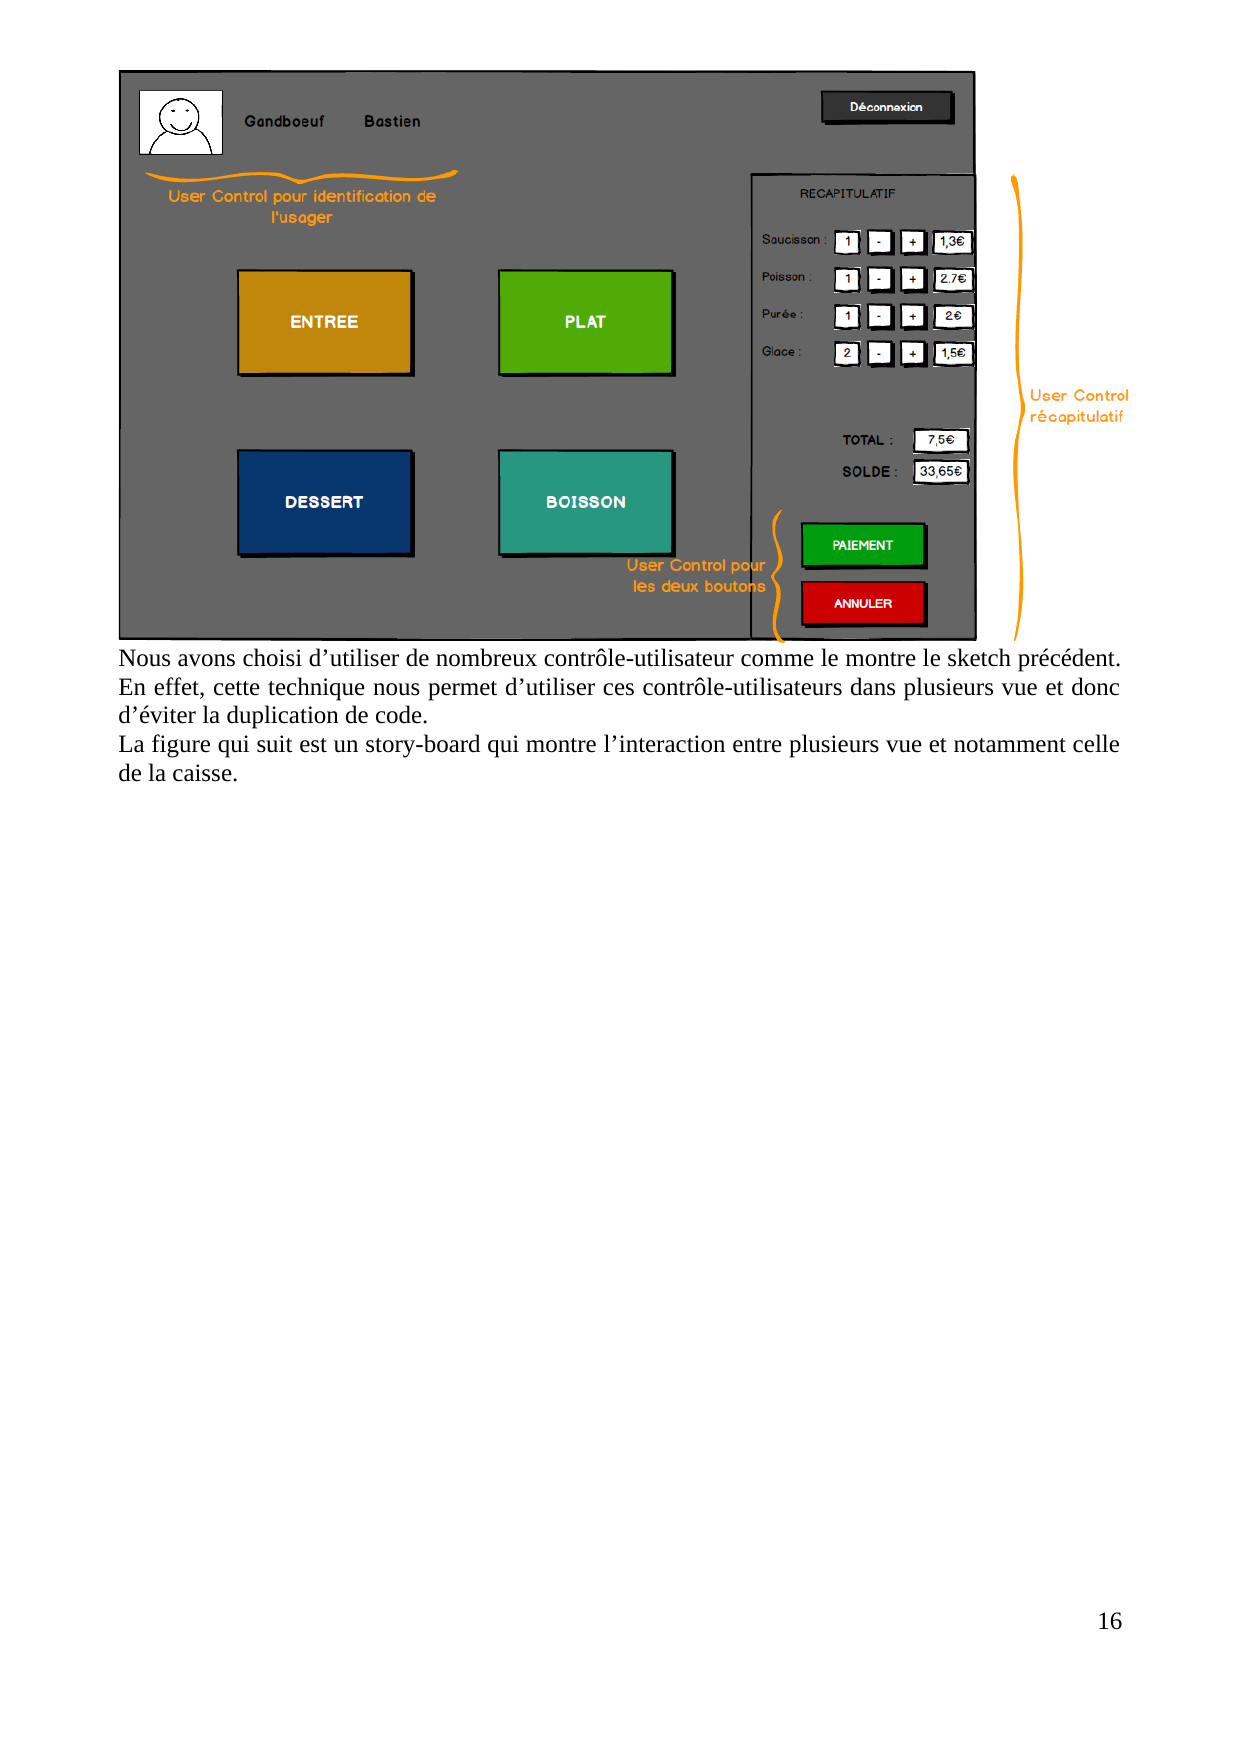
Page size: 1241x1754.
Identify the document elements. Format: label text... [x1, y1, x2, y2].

text La figure qui suit est un story-board qui montre l’interaction entre plusieurs vue et notamment celle de la caisse. [118, 729, 1122, 787]
text Nous avons choisi d’utiliser de nombreux contrôle-utilisateur comme le montre le sketch précédent. En effet, cette technique nous permet d’utiliser ces contrôle-utilisateurs dans plusieurs vue et donc d’éviter la duplication de code. [118, 643, 1122, 729]
picture [118, 70, 1182, 643]
